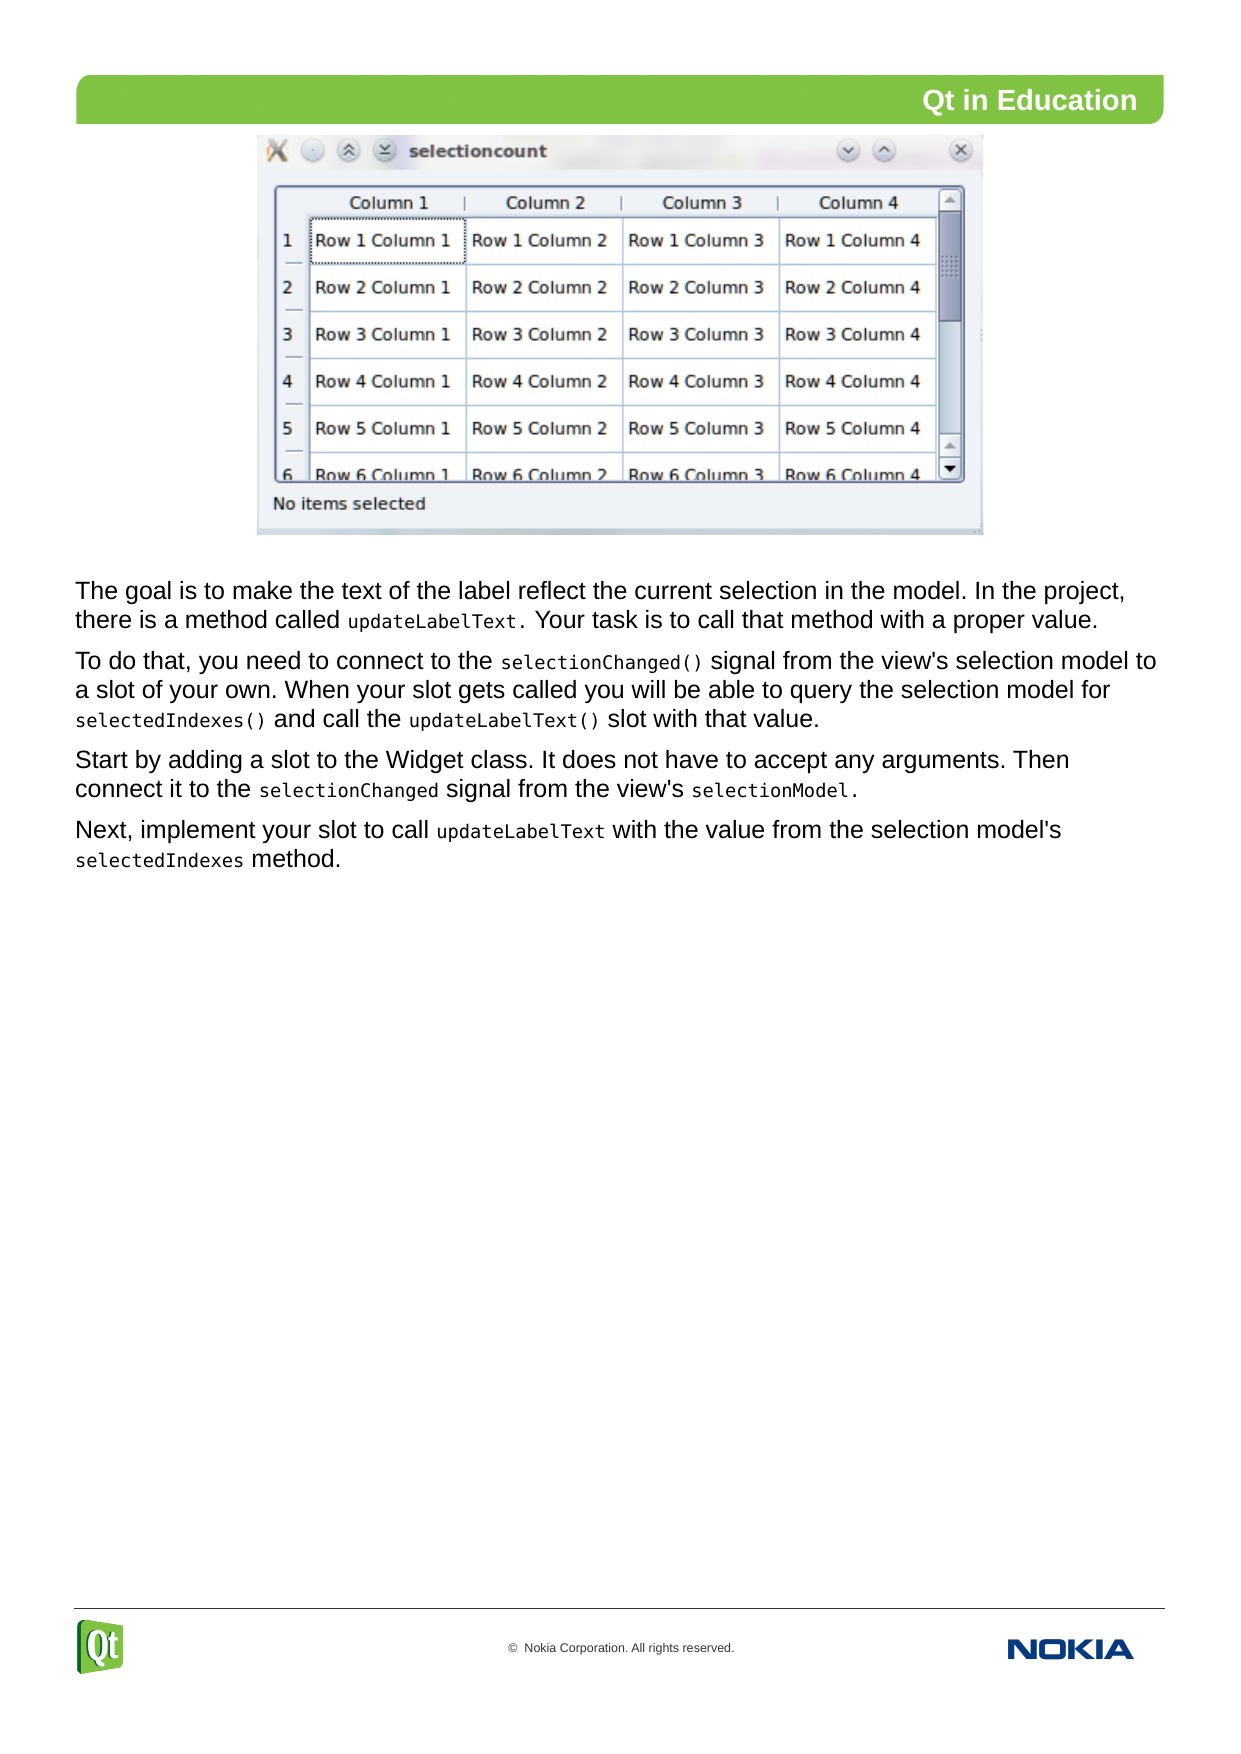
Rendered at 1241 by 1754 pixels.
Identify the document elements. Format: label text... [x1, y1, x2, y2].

text The goal is to make the text of the label reflect the current selection in the model. In the project, there is a method called updateLabelText. Your task is to call that method with a proper value. [75, 576, 1165, 634]
picture [978, 1610, 1164, 1688]
picture [76, 75, 1164, 124]
text To do that, you need to connect to the selectionChanged() signal from the view's selection model to a slot of your own. When your slot gets called you will be able to query the selection model for selectedIndexes() and call the updateLabelText() slot with that value. [75, 646, 1165, 732]
picture [256, 135, 984, 535]
text Next, implement your slot to call updateLabelText with the value from the selection model's selectedIndexes method. [75, 815, 1165, 872]
picture [73, 1615, 127, 1679]
text Start by adding a slot to the Widget class. It does not have to accept any arguments. Then connect it to the selectionChanged signal from the view's selectionModel. [75, 745, 1165, 802]
